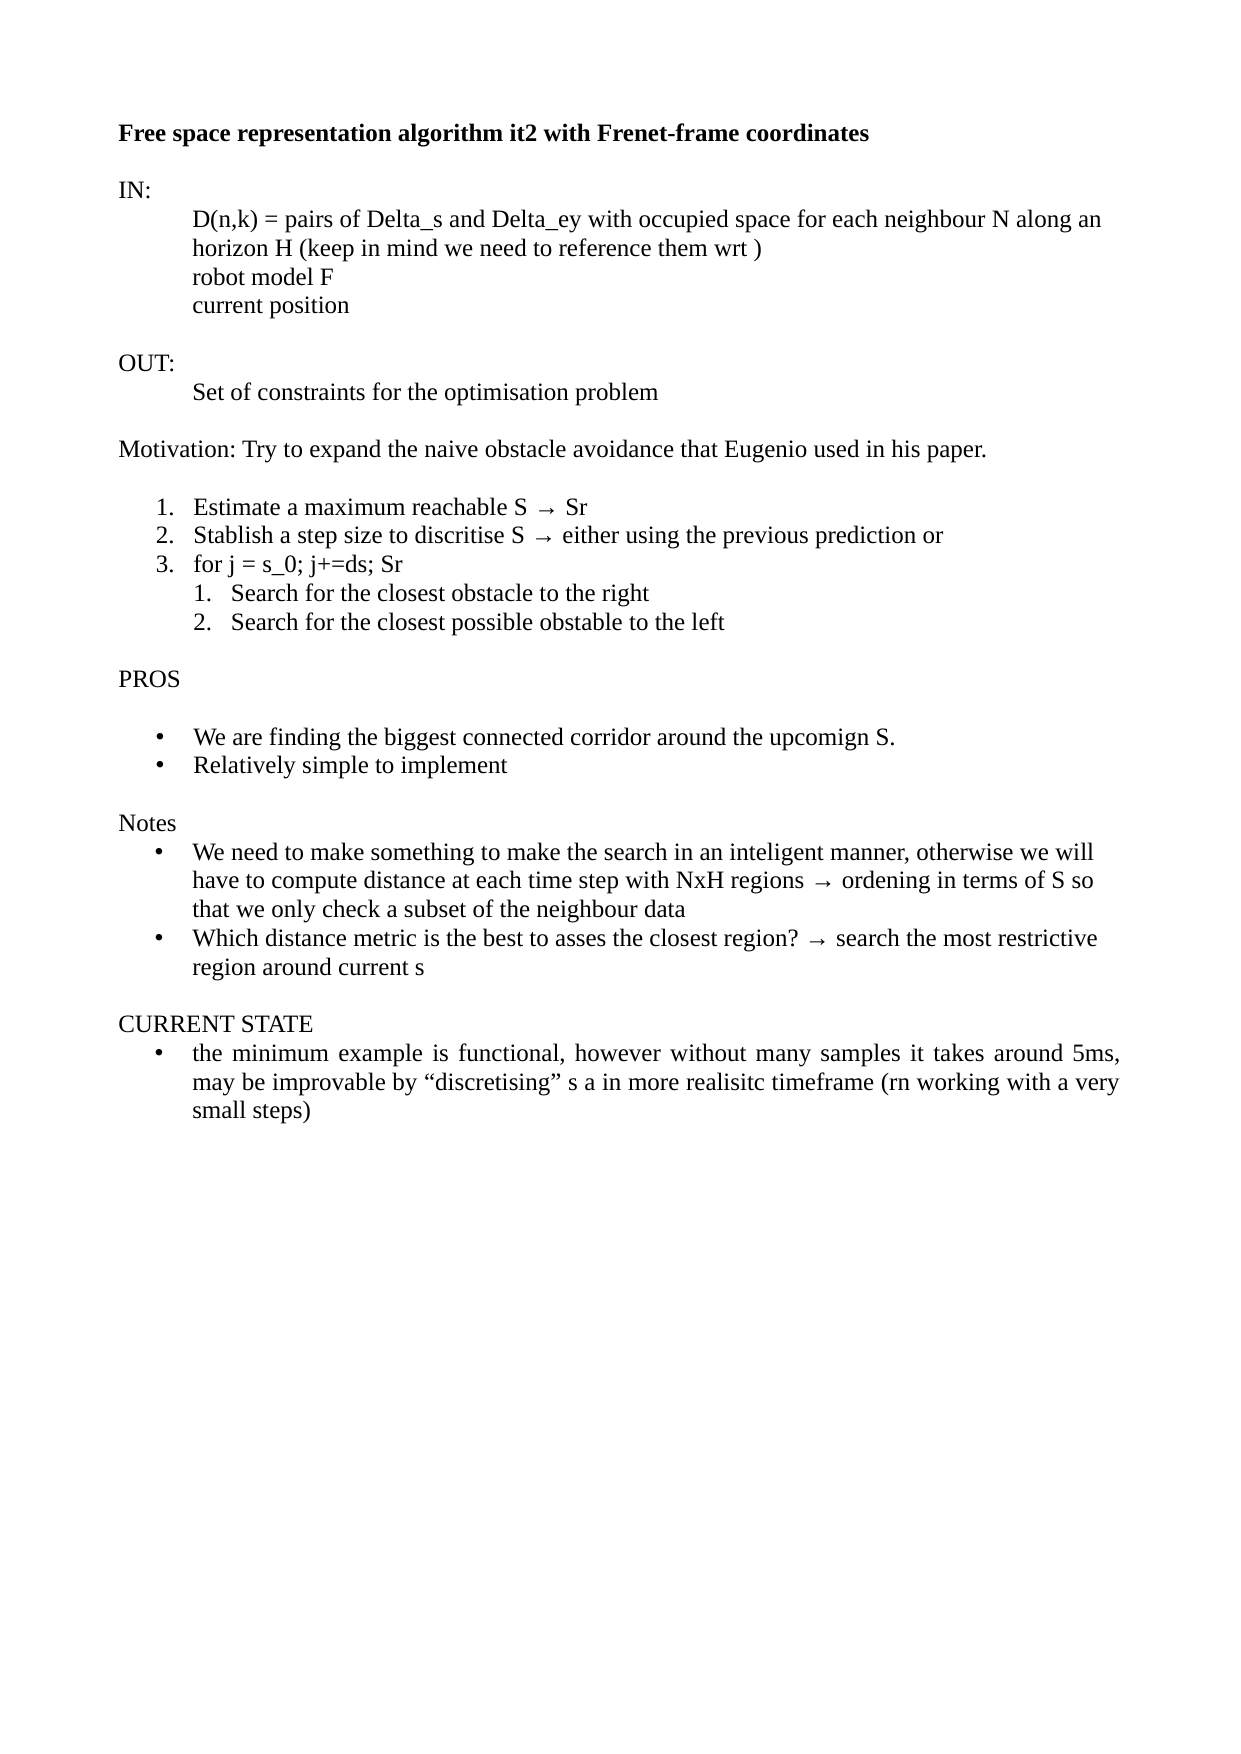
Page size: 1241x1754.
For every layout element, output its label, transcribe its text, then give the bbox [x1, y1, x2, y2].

text current position [118, 291, 1122, 319]
text Set of constraints for the optimisation problem [118, 377, 1122, 406]
text Motivation: Try to expand the naive obstacle avoidance that Eugenio used in his paper. [118, 434, 1122, 463]
text PROS [118, 664, 1122, 693]
list Search for the closest obstacle to the right [193, 578, 1122, 607]
list We need to make something to make the search in an inteligent manner, otherwise we will have to compute distance at each time step with NxH regions → ordening in terms of S so that we only check a subset of the neighbour data [154, 837, 1122, 923]
list Which distance metric is the best to asses the closest region? → search the most restrictive region around current s [154, 923, 1122, 981]
text Notes [118, 808, 1122, 837]
list for j = s_0; j+=ds; Sr [156, 549, 1122, 578]
text robot model F [118, 262, 1122, 291]
list Stablish a step size to discritise S → either using the previous prediction or [156, 521, 1122, 549]
text Free space representation algorithm it2 with Frenet-frame coordinates [118, 118, 1122, 147]
list Estimate a maximum reachable S → Sr [156, 492, 1122, 521]
text CURRENT STATE [118, 1009, 1122, 1038]
list the minimum example is functional, however without many samples it takes around 5ms, may be improvable by “discretising” s a in more realisitc timeframe (rn working with a very small steps) [154, 1038, 1122, 1124]
list Relatively simple to implement [156, 751, 1122, 779]
text OUT: [118, 348, 1122, 377]
list We are finding the biggest connected corridor around the upcomign S. [156, 722, 1122, 751]
text D(n,k) = pairs of Delta_s and Delta_ey with occupied space for each neighbour N along an horizon H (keep in mind we need to reference them wrt ) [118, 204, 1122, 262]
list Search for the closest possible obstable to the left [193, 607, 1122, 636]
text IN: [118, 176, 1122, 204]
